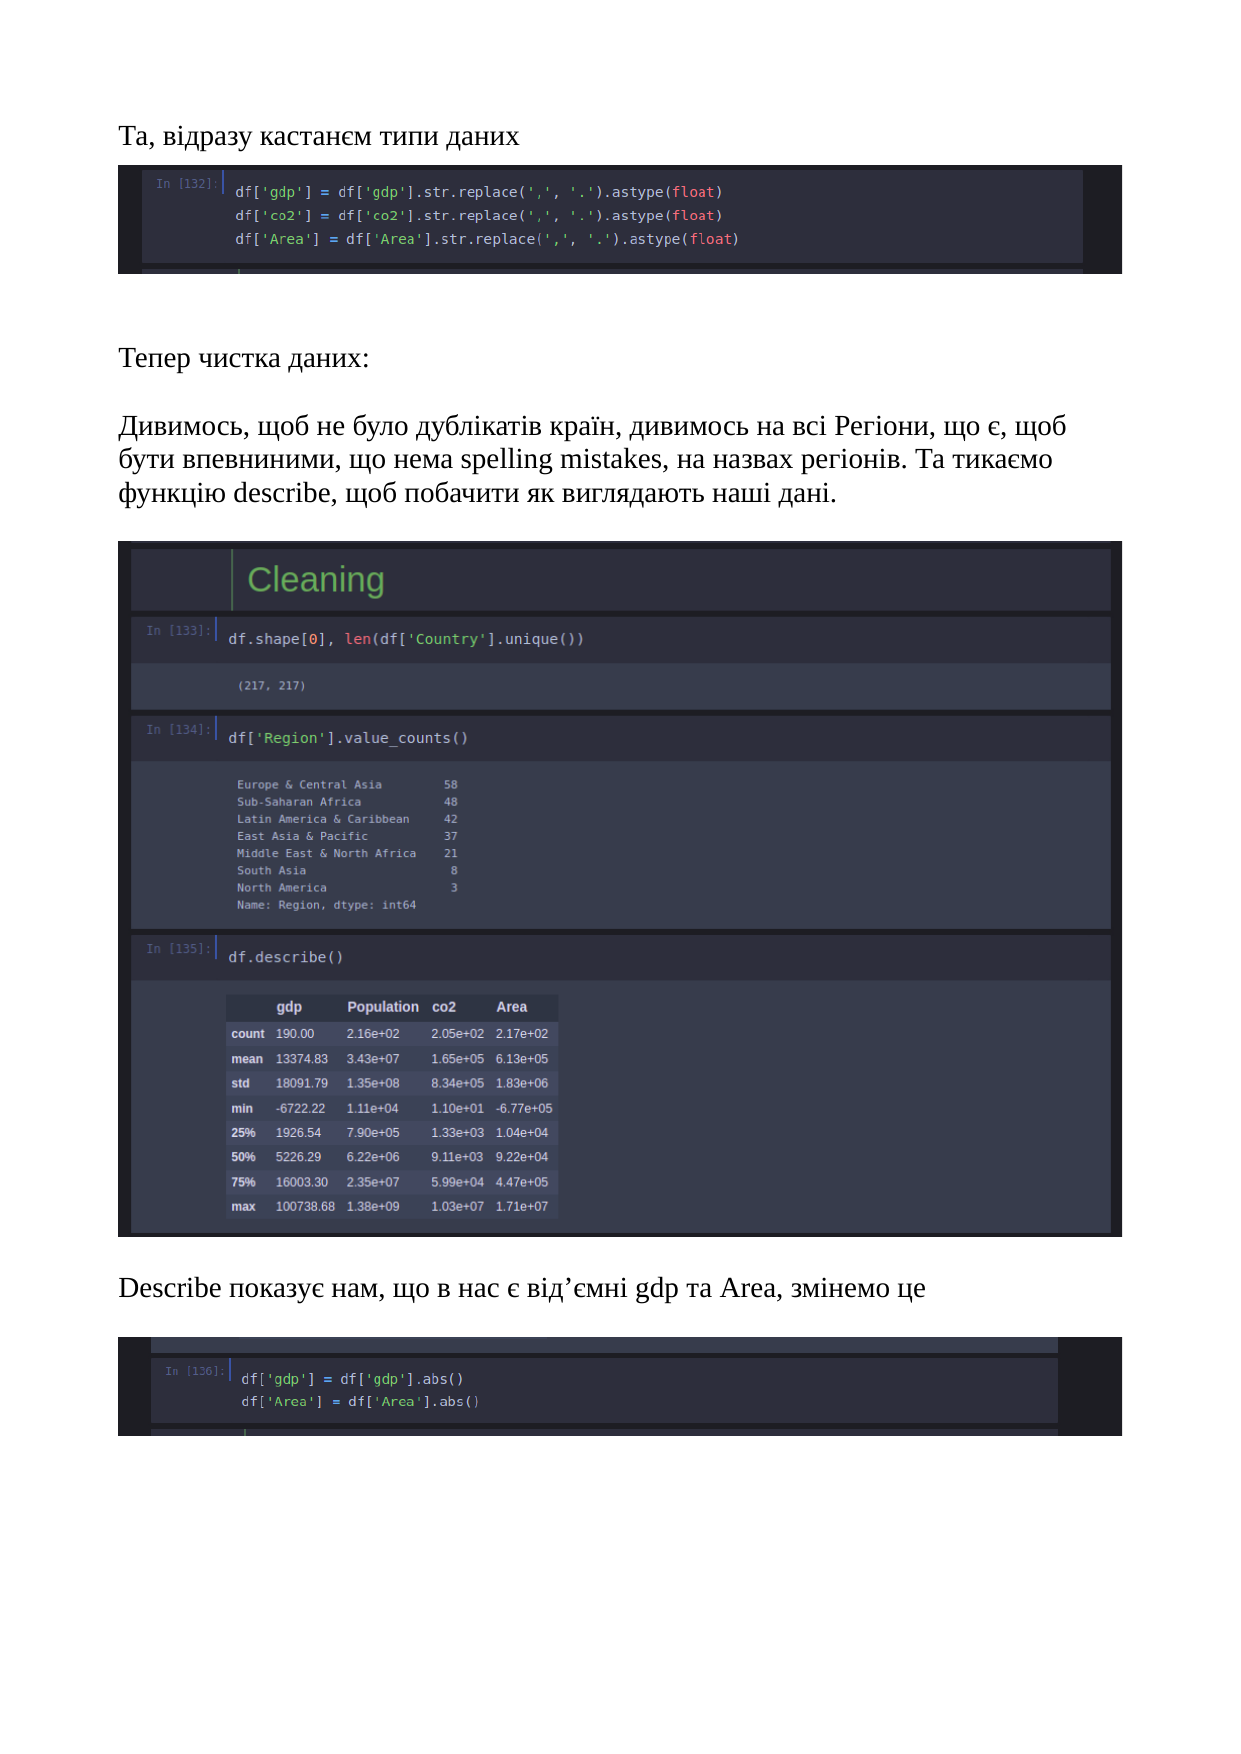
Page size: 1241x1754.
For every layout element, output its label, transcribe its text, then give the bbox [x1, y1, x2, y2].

picture [118, 165, 1123, 274]
picture [118, 541, 1123, 1237]
text Дивимось, щоб не було дублікатів країн, дивимось на всі Регіони, що є, щоб бути впевниними, що нема spelling mistakes, на назвах регіонів. Та тикаємо функцію describe, щоб побачити як виглядають наші дані. [118, 408, 1122, 508]
text Describe показує нам, що в нас є від’ємні gdp та Area, змінемо це [118, 1270, 1122, 1304]
picture [118, 1337, 1123, 1436]
text Та, відразу кастанєм типи даних [118, 118, 1122, 152]
text Тепер чистка даних: [118, 341, 1122, 374]
